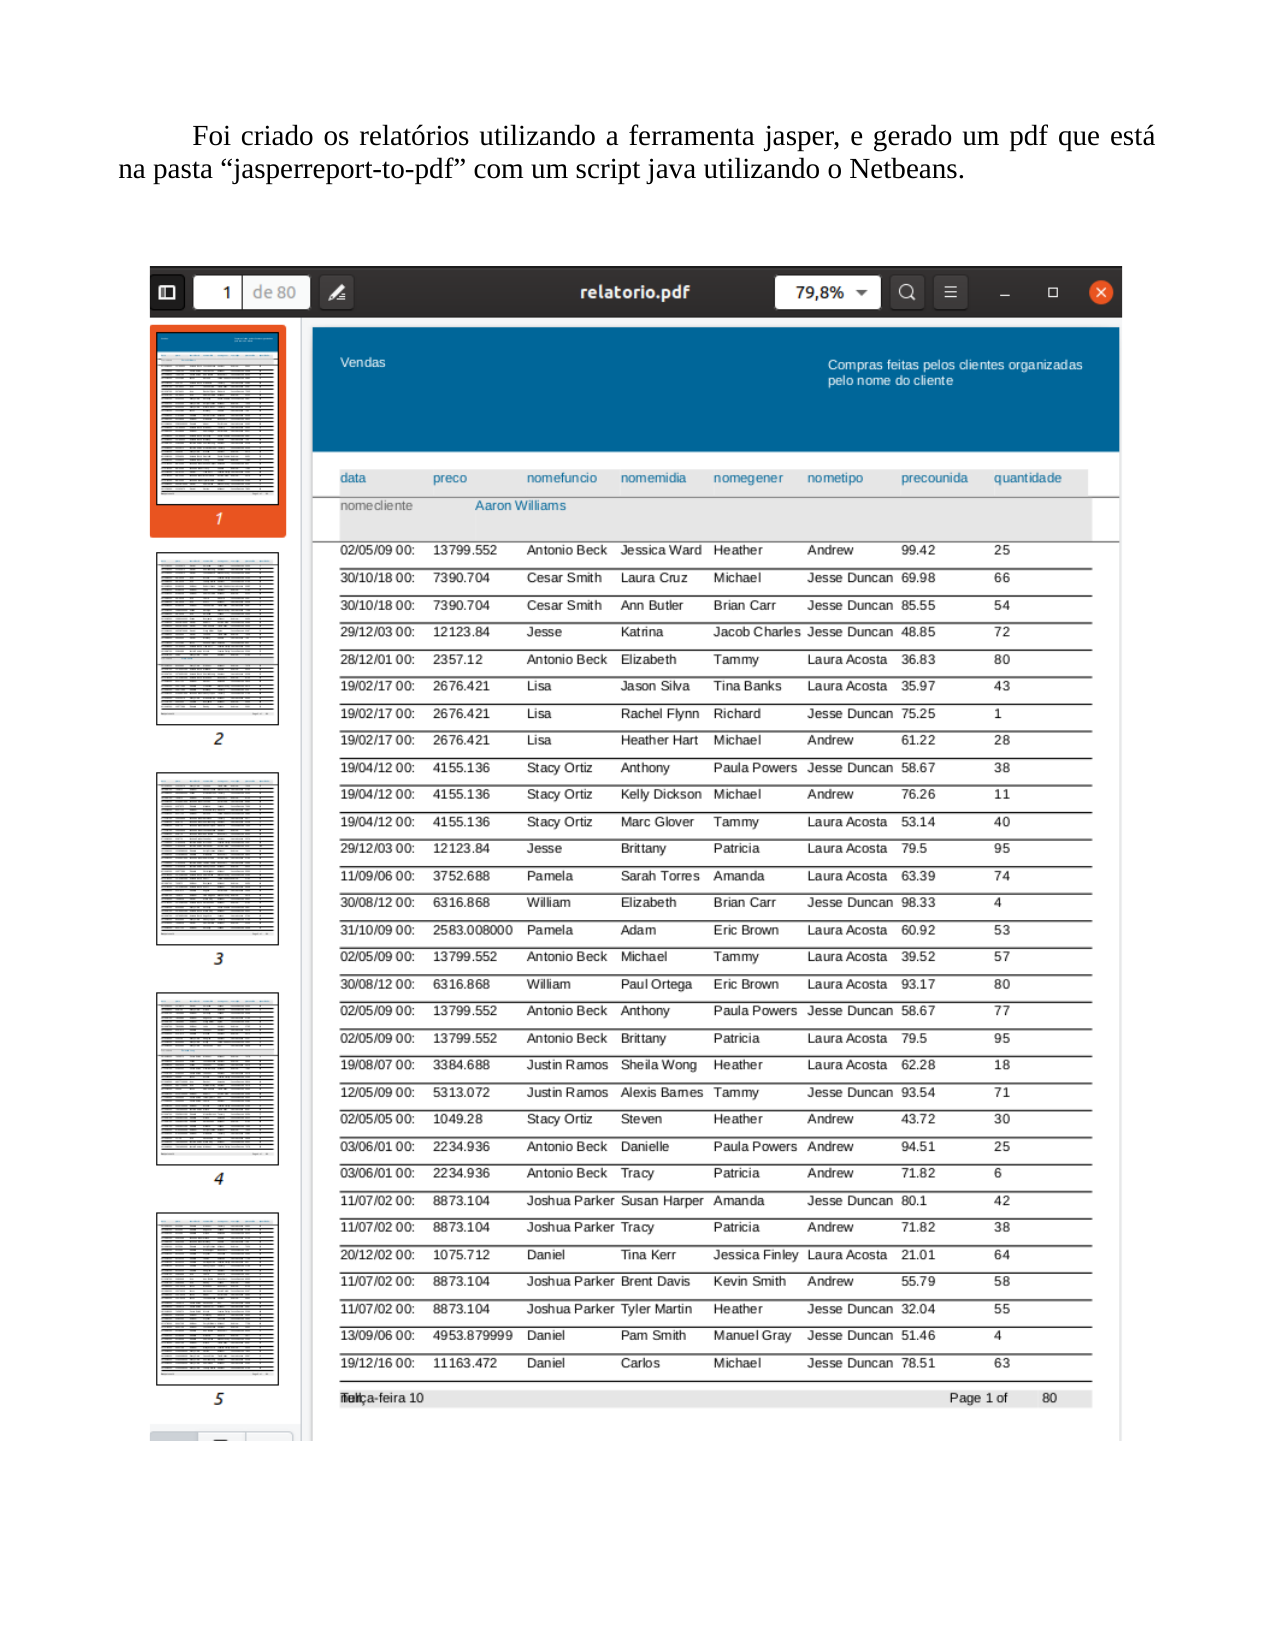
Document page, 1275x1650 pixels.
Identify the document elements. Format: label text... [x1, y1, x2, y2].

text Foi criado os relatórios utilizando a ferramenta jasper, e gerado um pdf que está na pasta “jasperreport-to-pdf” com um script java utilizando o Netbeans. [118, 118, 1157, 185]
picture [149, 266, 1123, 1441]
